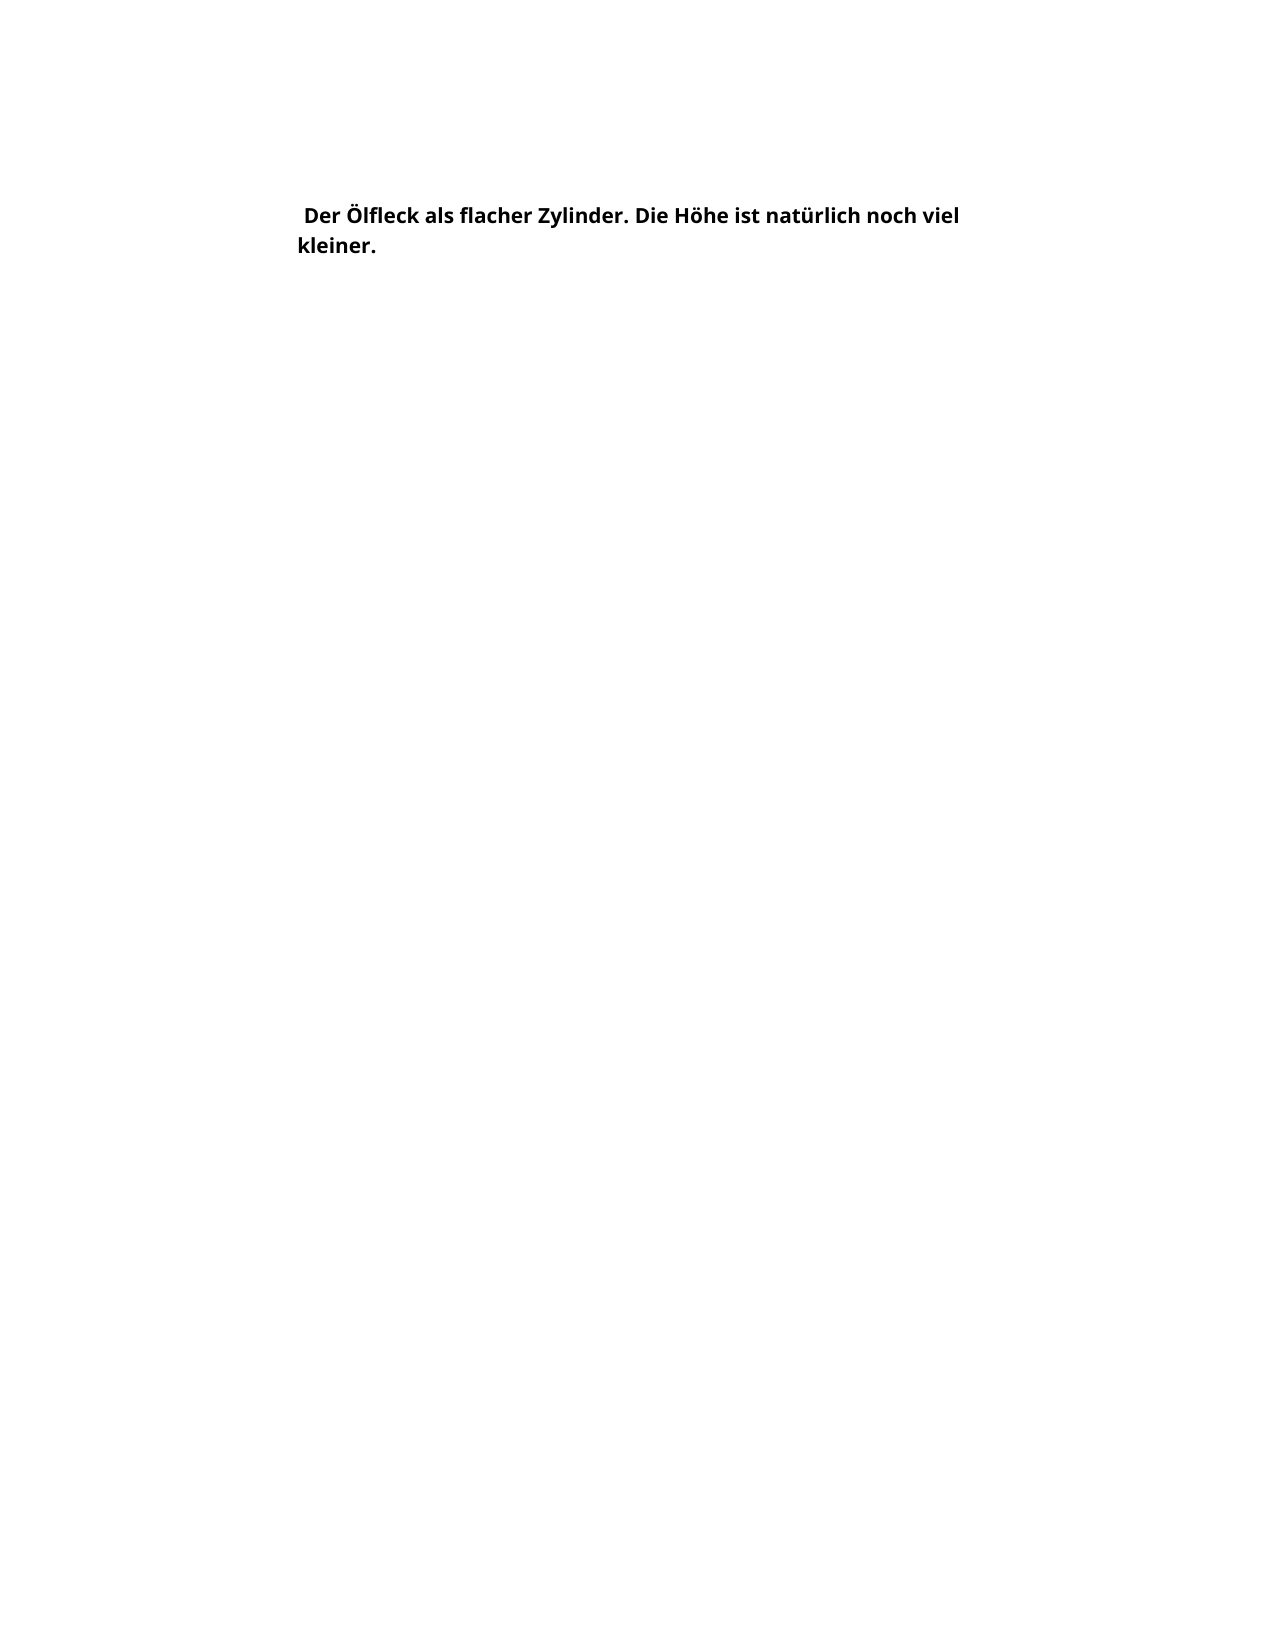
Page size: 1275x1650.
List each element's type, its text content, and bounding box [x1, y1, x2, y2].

text Der Ölfleck als flacher Zylinder. Die Höhe ist natürlich noch viel kleiner. [297, 72, 997, 260]
